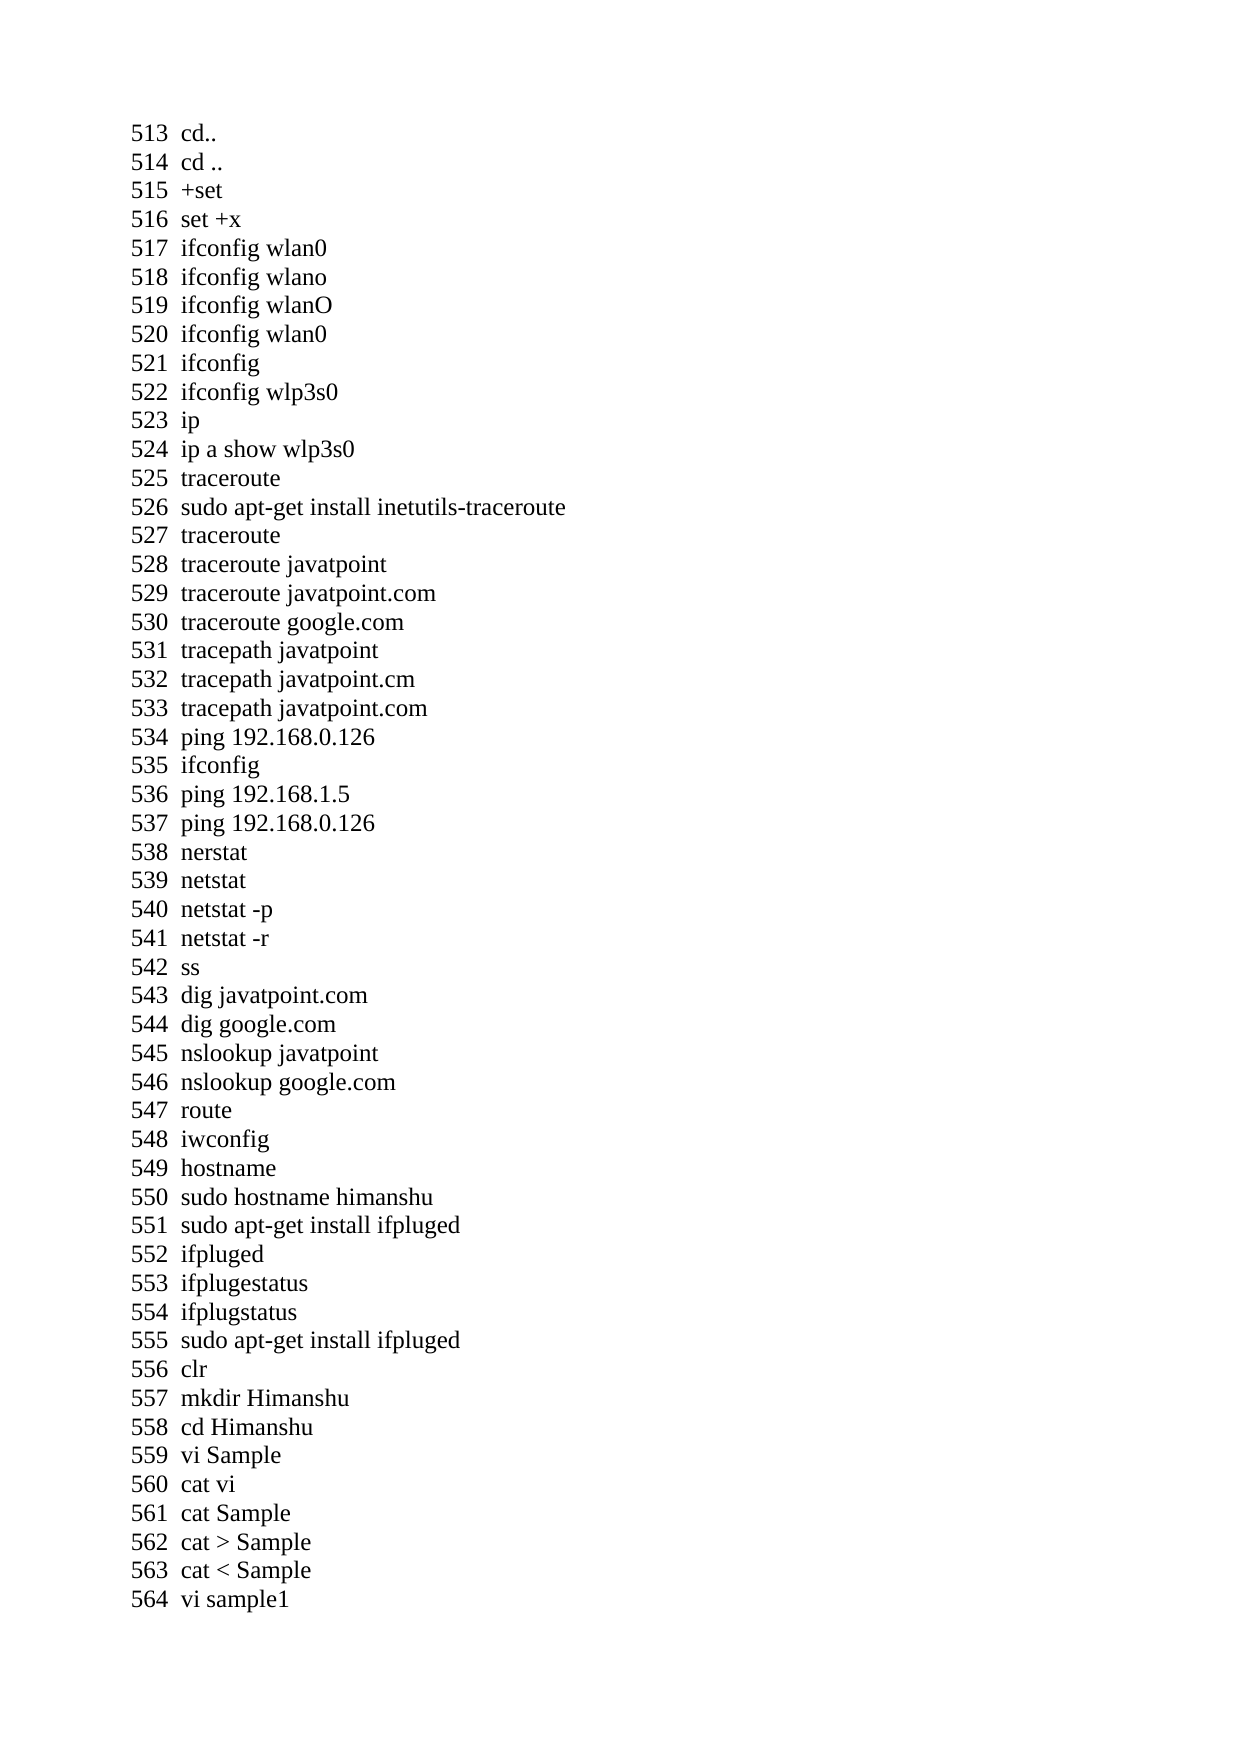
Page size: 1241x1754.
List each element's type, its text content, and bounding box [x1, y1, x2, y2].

text 534 ping 192.168.0.126 [118, 722, 1122, 751]
text 523 ip [118, 406, 1122, 434]
text 554 ifplugstatus [118, 1297, 1122, 1326]
text 561 cat Sample [118, 1498, 1122, 1527]
text 562 cat > Sample [118, 1527, 1122, 1556]
text 563 cat < Sample [118, 1556, 1122, 1584]
text 552 ifpluged [118, 1239, 1122, 1268]
text 560 cat vi [118, 1469, 1122, 1498]
text 556 clr [118, 1354, 1122, 1383]
text 536 ping 192.168.1.5 [118, 779, 1122, 808]
text 525 traceroute [118, 463, 1122, 492]
text 551 sudo apt-get install ifpluged [118, 1211, 1122, 1239]
text 555 sudo apt-get install ifpluged [118, 1326, 1122, 1354]
text 549 hostname [118, 1153, 1122, 1182]
text 542 ss [118, 952, 1122, 981]
text 532 tracepath javatpoint.cm [118, 664, 1122, 693]
text 537 ping 192.168.0.126 [118, 808, 1122, 837]
text 522 ifconfig wlp3s0 [118, 377, 1122, 406]
text 528 traceroute javatpoint [118, 549, 1122, 578]
text 550 sudo hostname himanshu [118, 1182, 1122, 1211]
text 557 mkdir Himanshu [118, 1383, 1122, 1412]
text 518 ifconfig wlano [118, 262, 1122, 291]
text 530 traceroute google.com [118, 607, 1122, 636]
text 521 ifconfig [118, 348, 1122, 377]
text 545 nslookup javatpoint [118, 1038, 1122, 1067]
text 538 nerstat [118, 837, 1122, 866]
text 529 traceroute javatpoint.com [118, 578, 1122, 607]
text 558 cd Himanshu [118, 1412, 1122, 1441]
text 519 ifconfig wlanO [118, 291, 1122, 319]
text 541 netstat -r [118, 923, 1122, 952]
text 513 cd.. [118, 118, 1122, 147]
text 544 dig google.com [118, 1009, 1122, 1038]
text 517 ifconfig wlan0 [118, 233, 1122, 262]
text 539 netstat [118, 866, 1122, 894]
text 547 route [118, 1096, 1122, 1124]
text 543 dig javatpoint.com [118, 981, 1122, 1009]
text 514 cd .. [118, 147, 1122, 176]
text 531 tracepath javatpoint [118, 636, 1122, 664]
text 520 ifconfig wlan0 [118, 319, 1122, 348]
text 533 tracepath javatpoint.com [118, 693, 1122, 722]
text 564 vi sample1 [118, 1584, 1122, 1613]
text 527 traceroute [118, 521, 1122, 549]
text 535 ifconfig [118, 751, 1122, 779]
text 526 sudo apt-get install inetutils-traceroute [118, 492, 1122, 521]
text 540 netstat -p [118, 894, 1122, 923]
text 516 set +x [118, 204, 1122, 233]
text 546 nslookup google.com [118, 1067, 1122, 1096]
text 559 vi Sample [118, 1441, 1122, 1469]
text 548 iwconfig [118, 1124, 1122, 1153]
text 515 +set [118, 176, 1122, 204]
text 553 ifplugestatus [118, 1268, 1122, 1297]
text 524 ip a show wlp3s0 [118, 434, 1122, 463]
